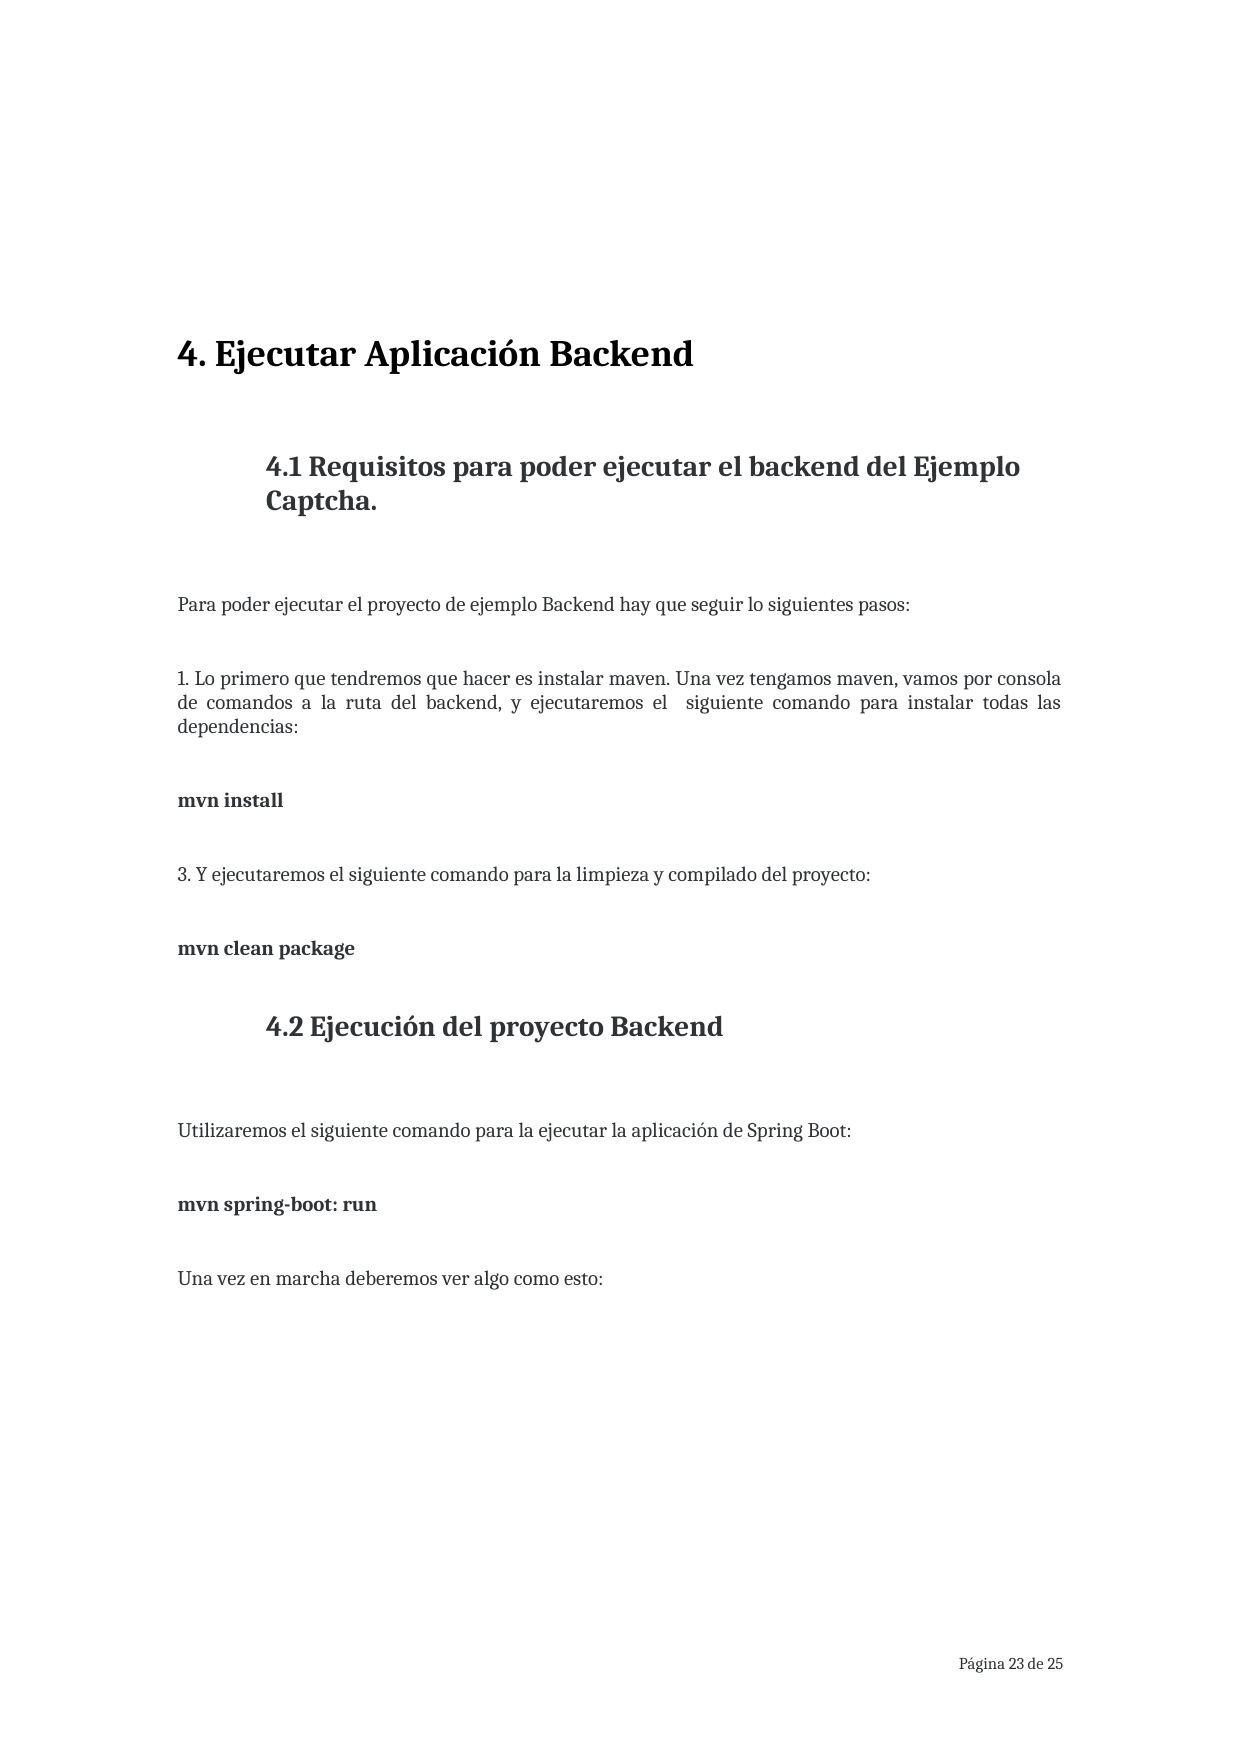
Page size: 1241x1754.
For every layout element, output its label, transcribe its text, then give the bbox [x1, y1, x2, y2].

text Una vez en marcha deberemos ver algo como esto: [177, 1267, 1063, 1291]
subtitle 4.2 Ejecución del proyecto Backend [177, 1010, 1063, 1044]
text mvn clean package [177, 936, 1063, 960]
text mvn install [177, 788, 1063, 812]
subtitle 4. Ejecutar Aplicación Backend [177, 332, 1063, 375]
text mvn spring-boot: run [177, 1193, 1063, 1217]
text Para poder ejecutar el proyecto de ejemplo Backend hay que seguir lo siguientes pasos: [177, 593, 1063, 617]
subtitle 4.1 Requisitos para poder ejecutar el backend del Ejemplo Captcha. [177, 451, 1063, 518]
text Utilizaremos el siguiente comando para la ejecutar la aplicación de Spring Boot: [177, 1119, 1063, 1143]
text 3. Y ejecutaremos el siguiente comando para la limpieza y compilado del proyecto: [177, 862, 1063, 886]
text 1. Lo primero que tendremos que hacer es instalar maven. Una vez tengamos maven, vamos por consola de comandos a la ruta del backend, y ejecutaremos el siguiente comando para instalar todas las dependencias: [177, 667, 1063, 738]
